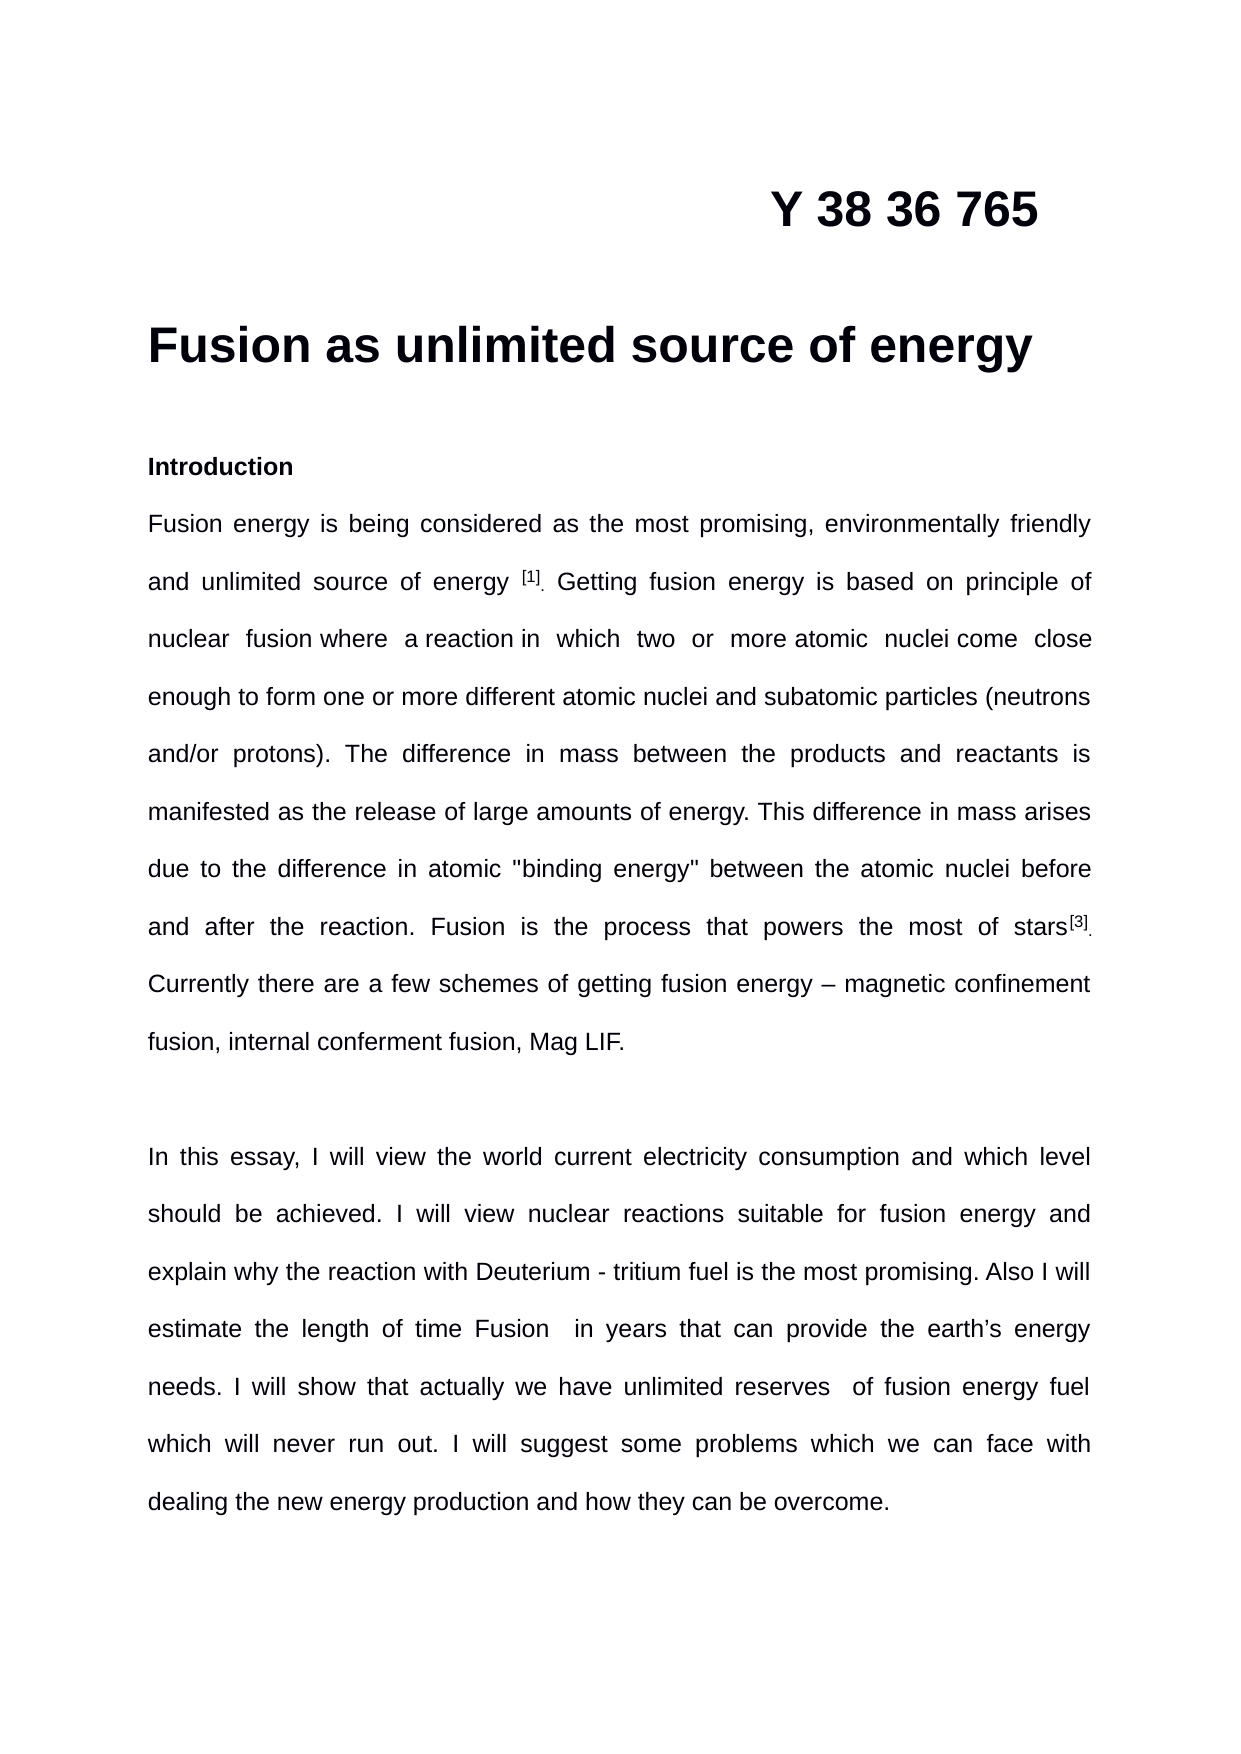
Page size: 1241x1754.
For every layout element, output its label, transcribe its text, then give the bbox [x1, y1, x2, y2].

text Fusion as unlimited source of energy [148, 316, 1092, 373]
list Fusion energy is being considered as the most promising, environmentally friendly and unlimited source of energy [1]. Getting fusion energy is based on principle of nuclear fusion where a reaction in which two or more atomic nuclei come close enough to form one or more different atomic nuclei and subatomic particles (neutrons and/or protons). The difference in mass between the products and reactants is manifested as the release of large amounts of energy. This difference in mass arises due to the difference in atomic "binding energy" between the atomic nuclei before and after the reaction. Fusion is the process that powers the most of stars[3]. Currently there are a few schemes of getting fusion energy – magnetic confinement fusion, internal conferment fusion, Mag LIF. [148, 509, 1092, 1055]
text Introduction [148, 452, 1092, 480]
text Y 38 36 765 [148, 180, 1092, 237]
list In this essay, I will view the world current electricity consumption and which level should be achieved. I will view nuclear reactions suitable for fusion energy and explain why the reaction with Deuterium - tritium fuel is the most promising. Also I will estimate the length of time Fusion in years that can provide the earth’s energy needs. I will show that actually we have unlimited reserves of fusion energy fuel which will never run out. I will suggest some problems which we can face with dealing the new energy production and how they can be overcome. [148, 1142, 1092, 1515]
